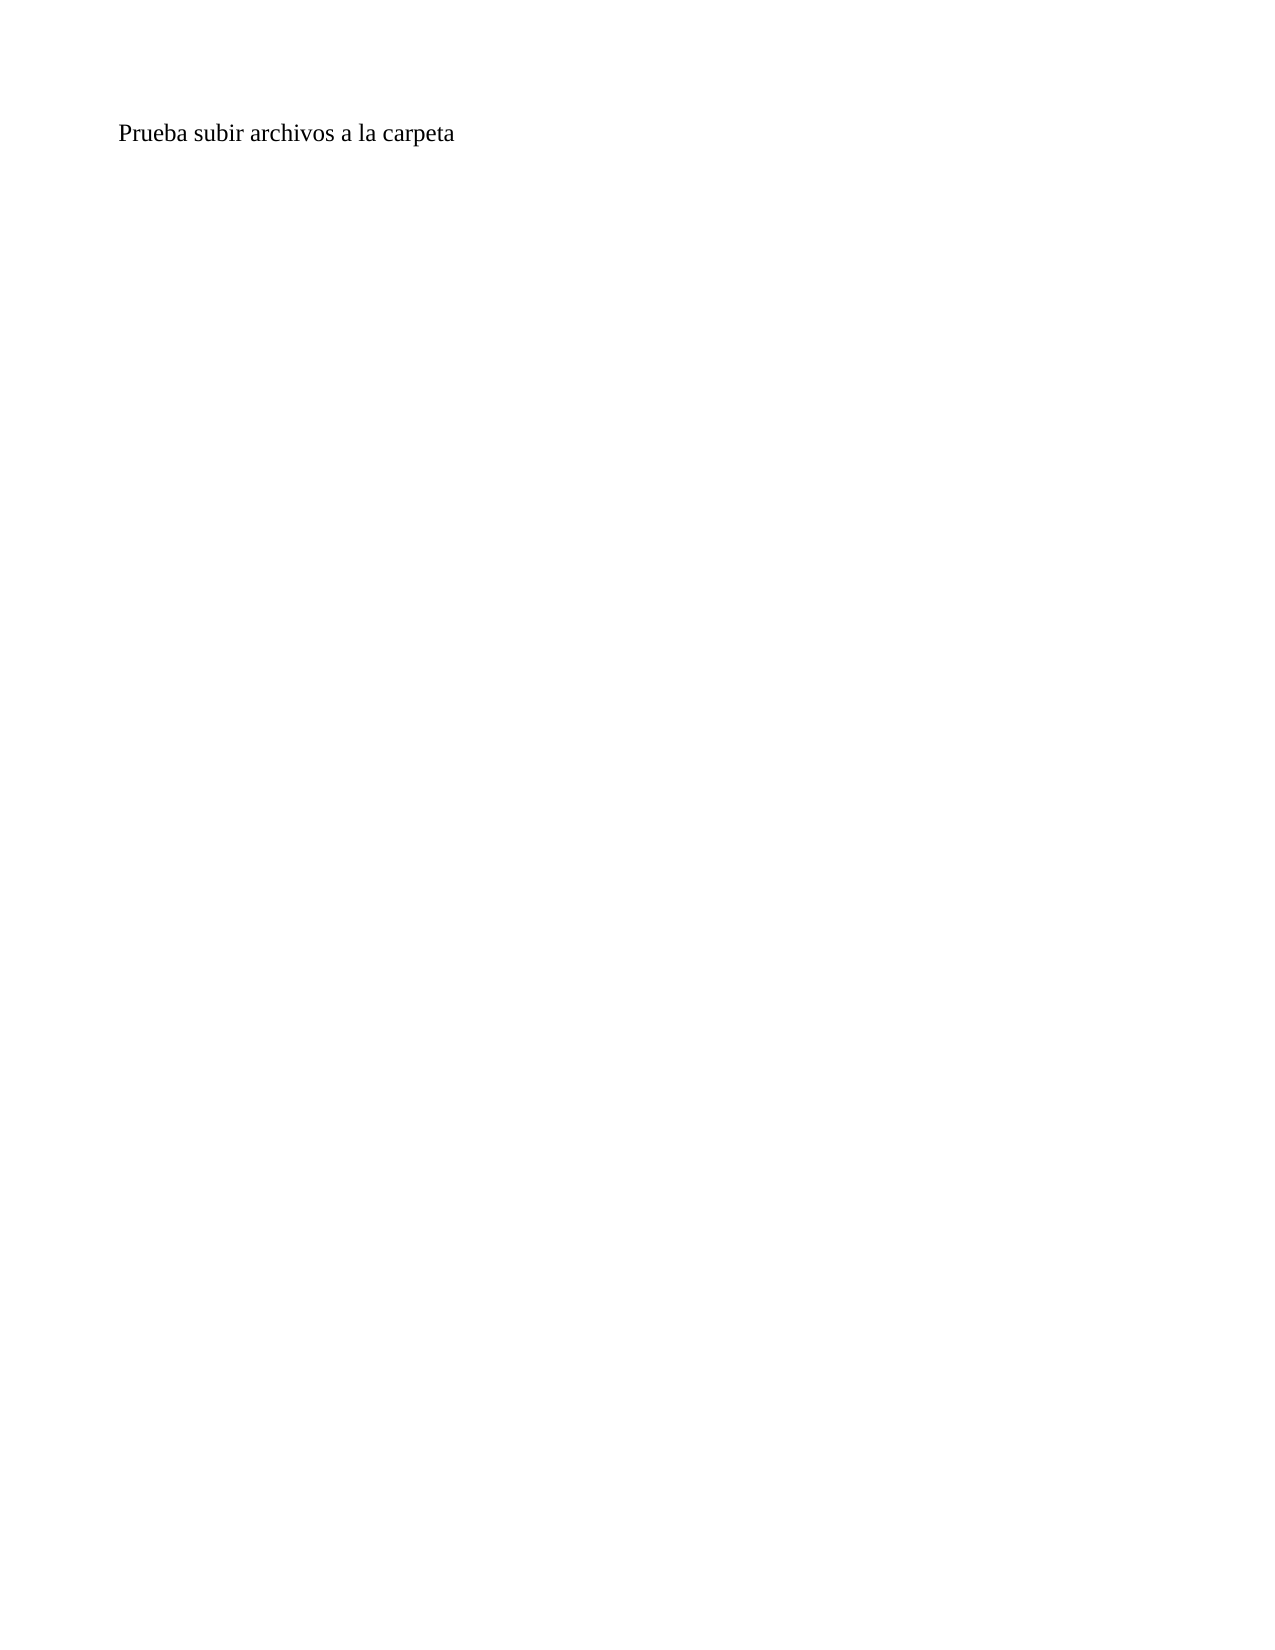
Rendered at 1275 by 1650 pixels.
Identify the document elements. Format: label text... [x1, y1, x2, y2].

text Prueba subir archivos a la carpeta [118, 118, 1157, 147]
